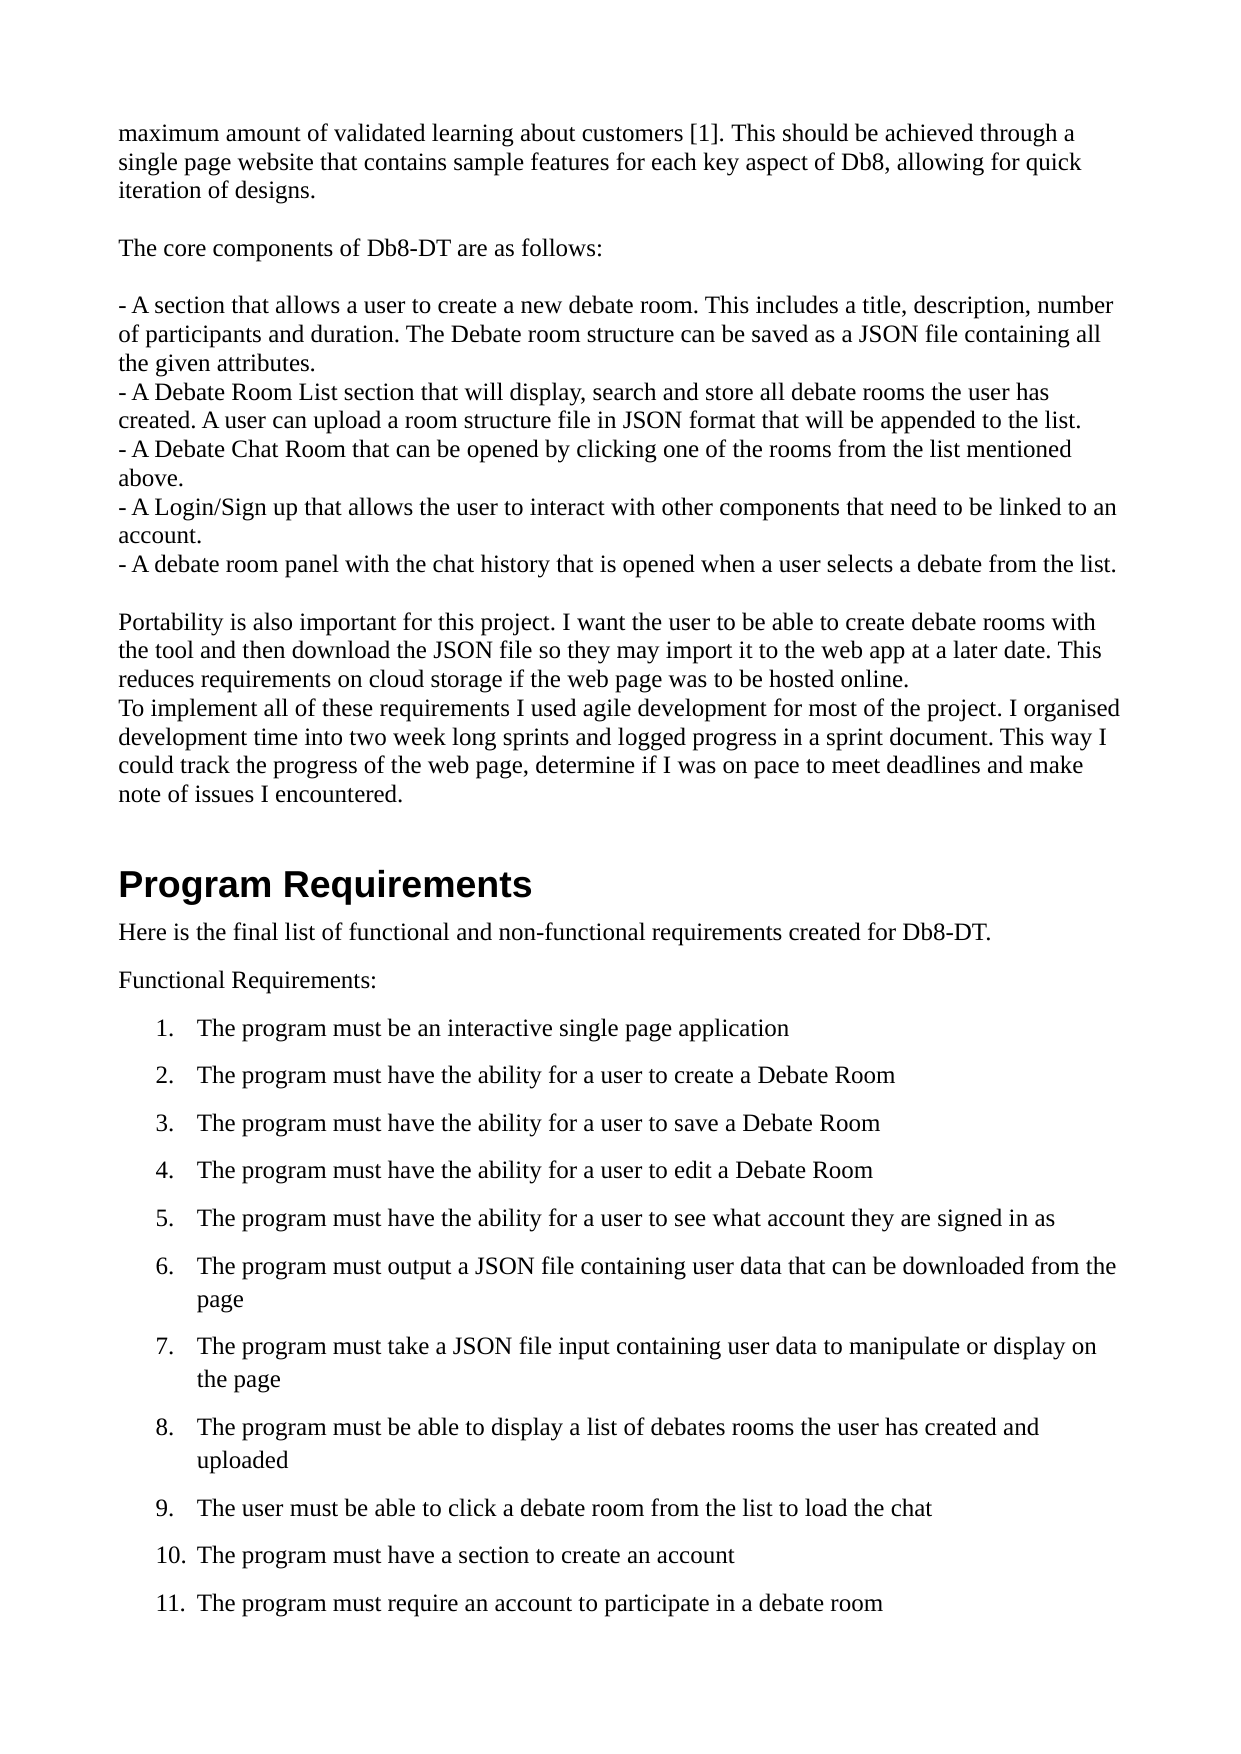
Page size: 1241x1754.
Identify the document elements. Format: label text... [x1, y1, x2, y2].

list The program must require an account to participate in a debate room [155, 1588, 1122, 1617]
text - A Login/Sign up that allows the user to interact with other components that need to be linked to an account. [118, 492, 1122, 549]
text - A Debate Chat Room that can be opened by clicking one of the rooms from the list mentioned above. [118, 434, 1122, 492]
list The user must be able to click a debate room from the list to load the chat [155, 1493, 1122, 1521]
text Here is the final list of functional and non-functional requirements created for Db8-DT. [118, 917, 1122, 946]
text - A debate room panel with the chat history that is opened when a user selects a debate from the list. [118, 549, 1122, 578]
list The program must have a section to create an account [155, 1540, 1122, 1569]
text Portability is also important for this project. I want the user to be able to create debate rooms with the tool and then download the JSON file so they may import it to the web app at a later date. This reduces requirements on cloud storage if the web page was to be hosted online. [118, 607, 1122, 693]
text - A section that allows a user to create a new debate room. This includes a title, description, number of participants and duration. The Debate room structure can be saved as a JSON file containing all the given attributes. [118, 291, 1122, 377]
text Functional Requirements: [118, 965, 1122, 994]
list The program must have the ability for a user to save a Debate Room [155, 1108, 1122, 1137]
list The program must have the ability for a user to see what account they are signed in as [155, 1203, 1122, 1232]
text To implement all of these requirements I used agile development for most of the project. I organised development time into two week long sprints and logged progress in a sprint document. This way I could track the progress of the web page, determine if I was on pace to meet deadlines and make note of issues I encountered. [118, 693, 1122, 808]
subtitle Program Requirements [118, 862, 1122, 905]
list The program must have the ability for a user to create a Debate Room [155, 1060, 1122, 1089]
list The program must be able to display a list of debates rooms the user has created and uploaded [155, 1412, 1122, 1474]
list The program must output a JSON file containing user data that can be downloaded from the page [155, 1251, 1122, 1312]
text maximum amount of validated learning about customers [1]. This should be achieved through a single page website that contains sample features for each key aspect of Db8, allowing for quick iteration of designs. [118, 118, 1122, 204]
list The program must take a JSON file input containing user data to manipulate or display on the page [155, 1331, 1122, 1393]
text - A Debate Room List section that will display, search and store all debate rooms the user has created. A user can upload a room structure file in JSON format that will be appended to the list. [118, 377, 1122, 434]
list The program must have the ability for a user to edit a Debate Room [155, 1156, 1122, 1184]
list The program must be an interactive single page application [155, 1013, 1122, 1041]
text The core components of Db8-DT are as follows: [118, 233, 1122, 262]
